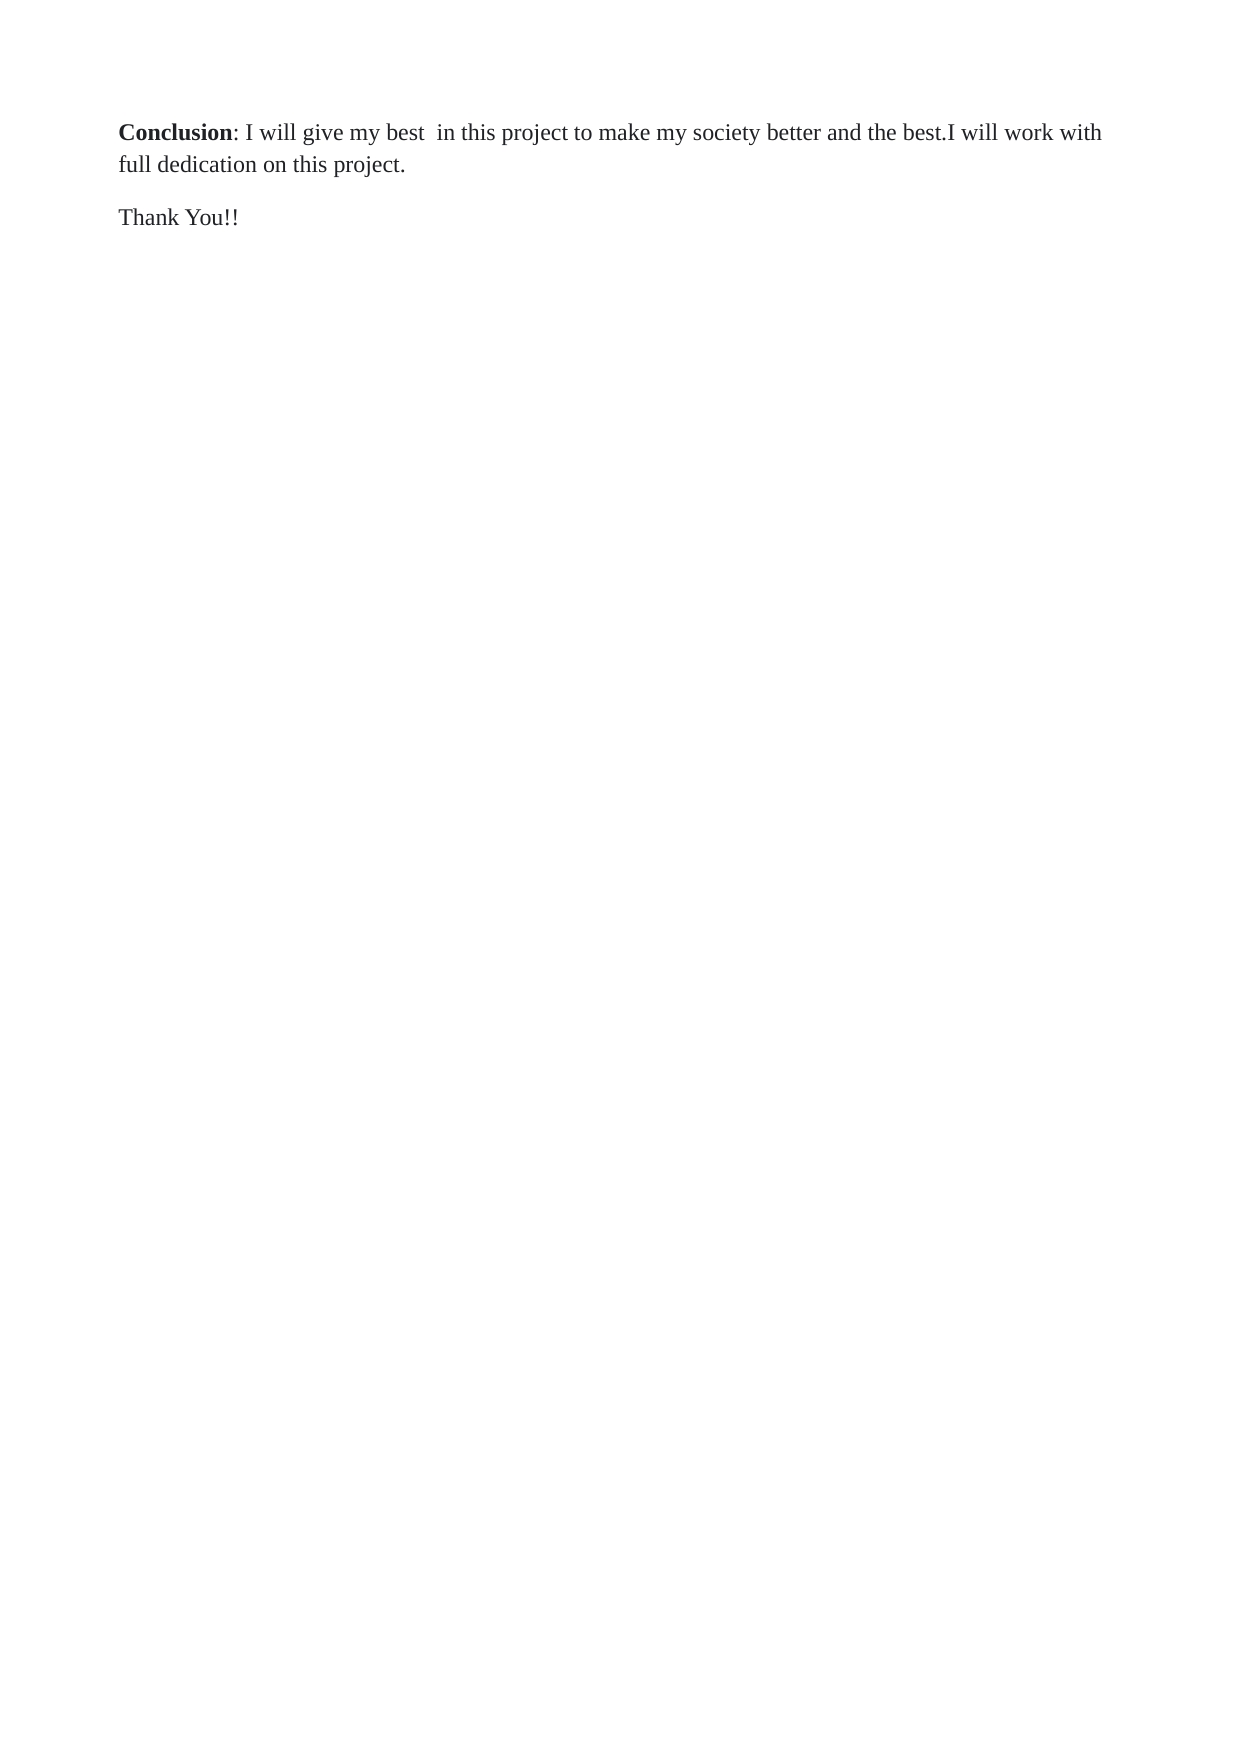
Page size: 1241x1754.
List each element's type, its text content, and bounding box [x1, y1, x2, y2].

text Thank You!! [118, 203, 1122, 231]
text Conclusion: I will give my best in this project to make my society better and the best.I will work with full dedication on this project. [118, 118, 1122, 177]
